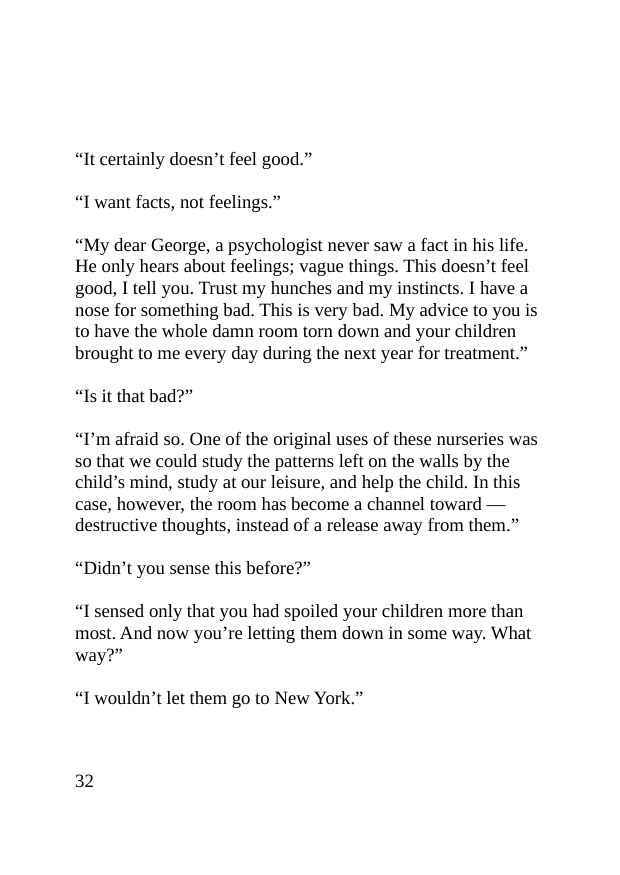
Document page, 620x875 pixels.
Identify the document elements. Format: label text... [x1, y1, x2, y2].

text “It certainly doesn’t feel good.” “I want facts, not feelings.” “My dear George, a psychologist never saw a fact in his life. He only hears about feelings; vague things. This doesn’t feel good, I tell you. Trust my hunches and my instincts. I have a nose for something bad. This is very bad. My advice to you is to have the whole damn room torn down and your children brought to me every day during the next year for treatment.” “Is it that bad?” “I’m afraid so. One of the original uses of these nurseries was so that we could study the patterns left on the walls by the child’s mind, study at our leisure, and help the child. In this case, however, the room has become a channel toward — destructive thoughts, instead of a release away from them.” “Didn’t you sense this before?” “I sensed only that you had spoiled your children more than most. And now you’re letting them down in some way. What way?” “I wouldn’t let them go to New York.” [75, 126, 544, 730]
